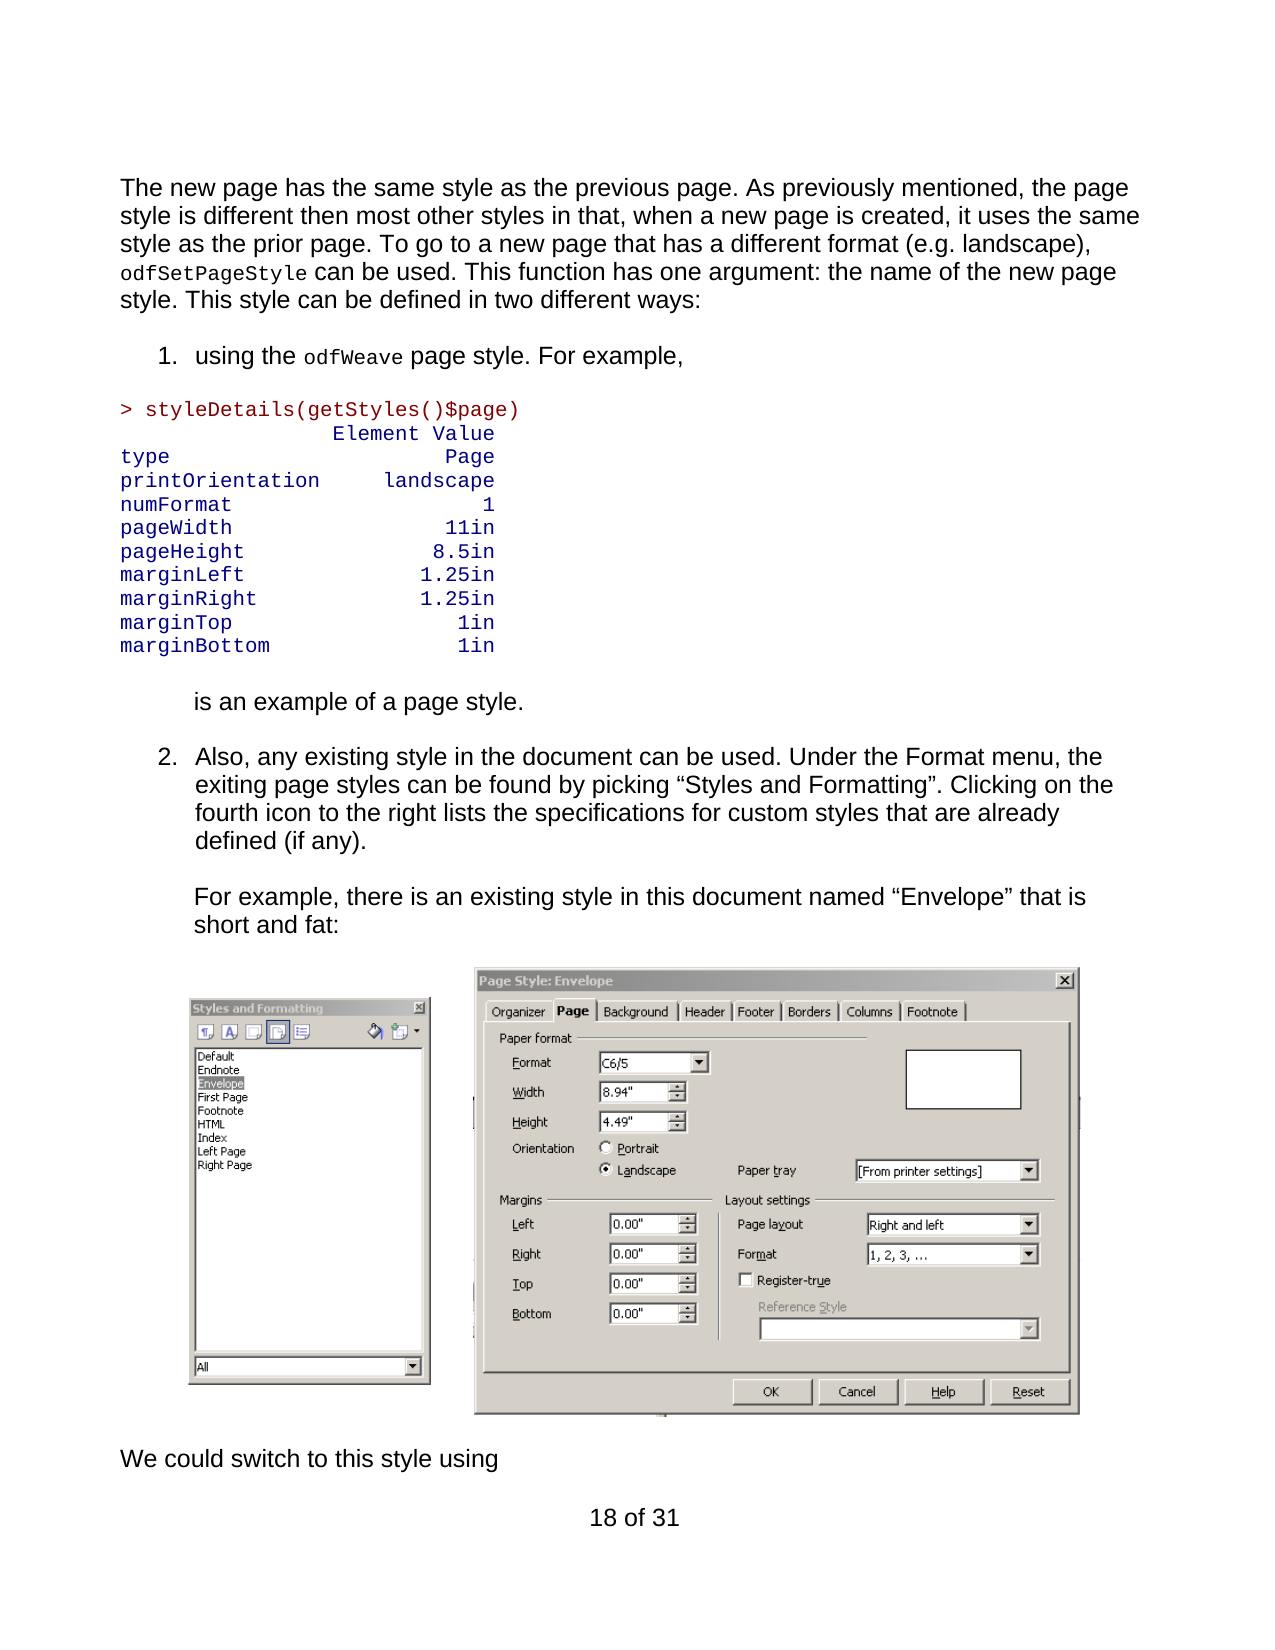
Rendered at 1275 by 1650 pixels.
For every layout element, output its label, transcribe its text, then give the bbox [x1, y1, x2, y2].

picture [188, 997, 432, 1386]
text Element Value [120, 423, 1149, 446]
text type Page [120, 446, 1149, 470]
list Also, any existing style in the document can be used. Under the Format menu, the exiting page styles can be found by picking “Styles and Formatting”. Clicking on the fourth icon to the right lists the specifications for custom styles that are already defined (if any). [157, 743, 1149, 855]
text printOrientation landscape [120, 470, 1149, 493]
text marginTop 1in [120, 612, 1149, 635]
text We could switch to this style using [120, 1444, 1149, 1472]
text is an example of a page style. [194, 687, 1149, 715]
picture [473, 966, 1081, 1417]
text pageHeight 8.5in [120, 541, 1149, 564]
text numFormat 1 [120, 493, 1149, 517]
text The new page has the same style as the previous page. As previously mentioned, the page style is different then most other styles in that, when a new page is created, it uses the same style as the prior page. To go to a new page that has a different format (e.g. landscape), odfSetPageStyle can be used. This function has one argument: the name of the new page style. This style can be defined in two different ways: [120, 174, 1149, 314]
text For example, there is an existing style in this document named “Envelope” that is short and fat: [194, 883, 1149, 939]
text marginBottom 1in [120, 635, 1149, 659]
text pageWidth 11in [120, 517, 1149, 541]
text marginRight 1.25in [120, 588, 1149, 612]
list using the odfWeave page style. For example, [157, 342, 1149, 371]
text marginLeft 1.25in [120, 564, 1149, 588]
text > styleDetails(getStyles()$page) [120, 399, 1149, 423]
